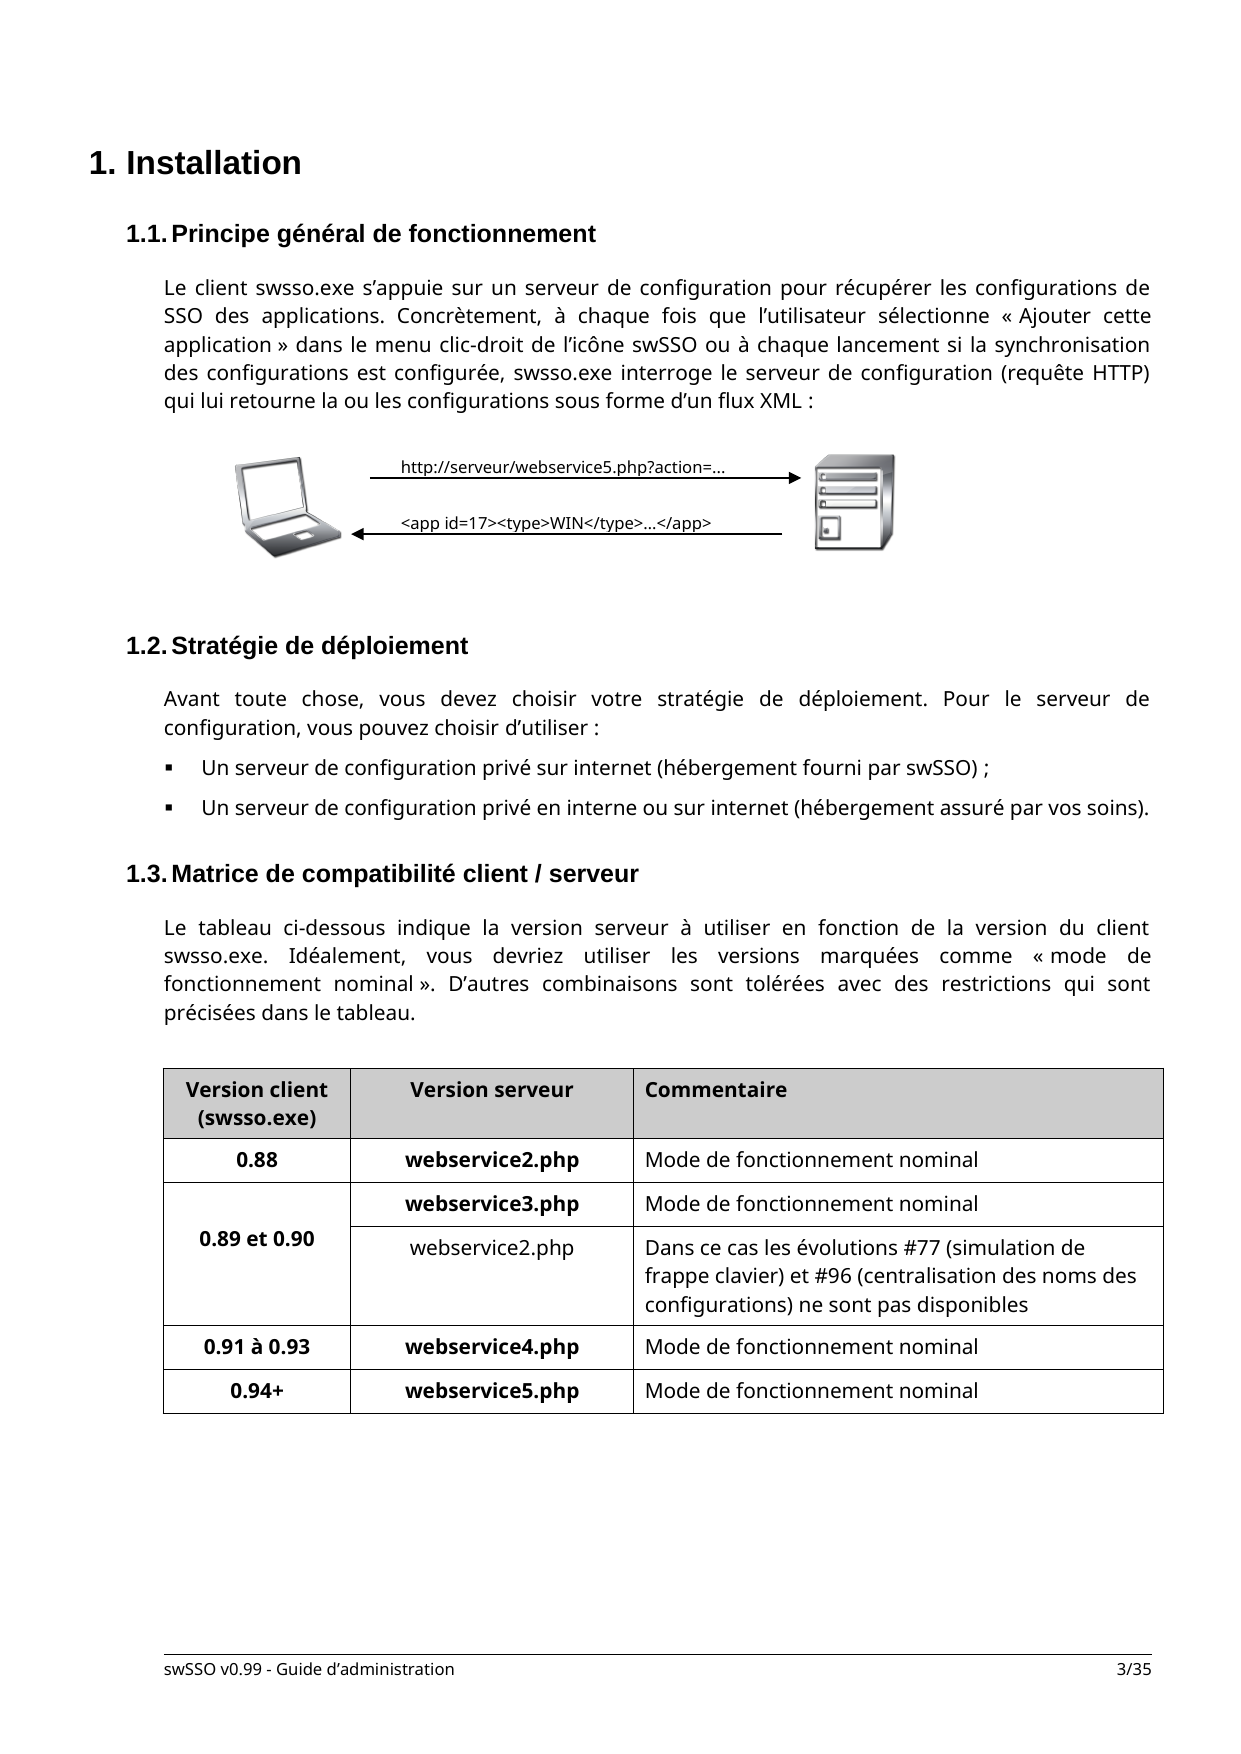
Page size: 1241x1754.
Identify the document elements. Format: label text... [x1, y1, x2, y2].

picture [774, 419, 935, 584]
picture [207, 424, 367, 588]
table_cell Mode de fonctionnement nominal [634, 1139, 1163, 1182]
table_cell 0.91 à 0.93 [164, 1326, 350, 1369]
list Un serveur de configuration privé sur internet (hébergement fourni par swSSO) ; [164, 753, 1152, 781]
table_header Version client (swsso.exe) [164, 1069, 350, 1138]
table_cell webservice3.php [351, 1183, 633, 1226]
table_header Commentaire [634, 1069, 1163, 1138]
subtitle Principe général de fonctionnement [126, 219, 1152, 248]
text Le client swsso.exe s’appuie sur un serveur de configuration pour récupérer les configurations de SSO des applications. Concrètement, à chaque fois que l’utilisateur sélectionne « Ajouter cette application » dans le menu clic-droit de l’icône swSSO ou à chaque lancement si la synchronisation des configurations est configurée, swsso.exe interroge le serveur de configuration (requête HTTP) qui lui retourne la ou les configurations sous forme d’un flux XML : [164, 273, 1152, 415]
table_cell Mode de fonctionnement nominal [634, 1183, 1163, 1226]
table_cell 0.94+ [164, 1370, 350, 1413]
table_cell webservice2.php [351, 1139, 633, 1182]
text http://serveur/webservice5.php?action=... [401, 456, 766, 475]
table_cell Mode de fonctionnement nominal [634, 1370, 1163, 1413]
table_header Version serveur [351, 1069, 633, 1138]
subtitle Stratégie de déploiement [126, 631, 1152, 659]
table_cell webservice2.php [351, 1227, 633, 1325]
list Un serveur de configuration privé en interne ou sur internet (hébergement assuré par vos soins). [164, 793, 1152, 821]
text <app id=17><type>WIN</type>…</app> [401, 512, 766, 531]
table_cell 0.89 et 0.90 [164, 1183, 350, 1325]
text Le tableau ci-dessous indique la version serveur à utiliser en fonction de la version du client swsso.exe. Idéalement, vous devriez utiliser les versions marquées comme « mode de fonctionnement nominal ». D’autres combinaisons sont tolérées avec des restrictions qui sont précisées dans le tableau. [164, 913, 1152, 1026]
table_cell Mode de fonctionnement nominal [634, 1326, 1163, 1369]
text Avant toute chose, vous devez choisir votre stratégie de déploiement. Pour le serveur de configuration, vous pouvez choisir d’utiliser : [164, 684, 1152, 741]
table_cell webservice4.php [351, 1326, 633, 1369]
table_cell 0.88 [164, 1139, 350, 1182]
table_cell Dans ce cas les évolutions #77 (simulation de frappe clavier) et #96 (centralisation des noms des configurations) ne sont pas disponibles [634, 1227, 1163, 1325]
subtitle Matrice de compatibilité client / serveur [126, 859, 1152, 888]
table_cell webservice5.php [351, 1370, 633, 1413]
subtitle Installation [89, 143, 1152, 182]
